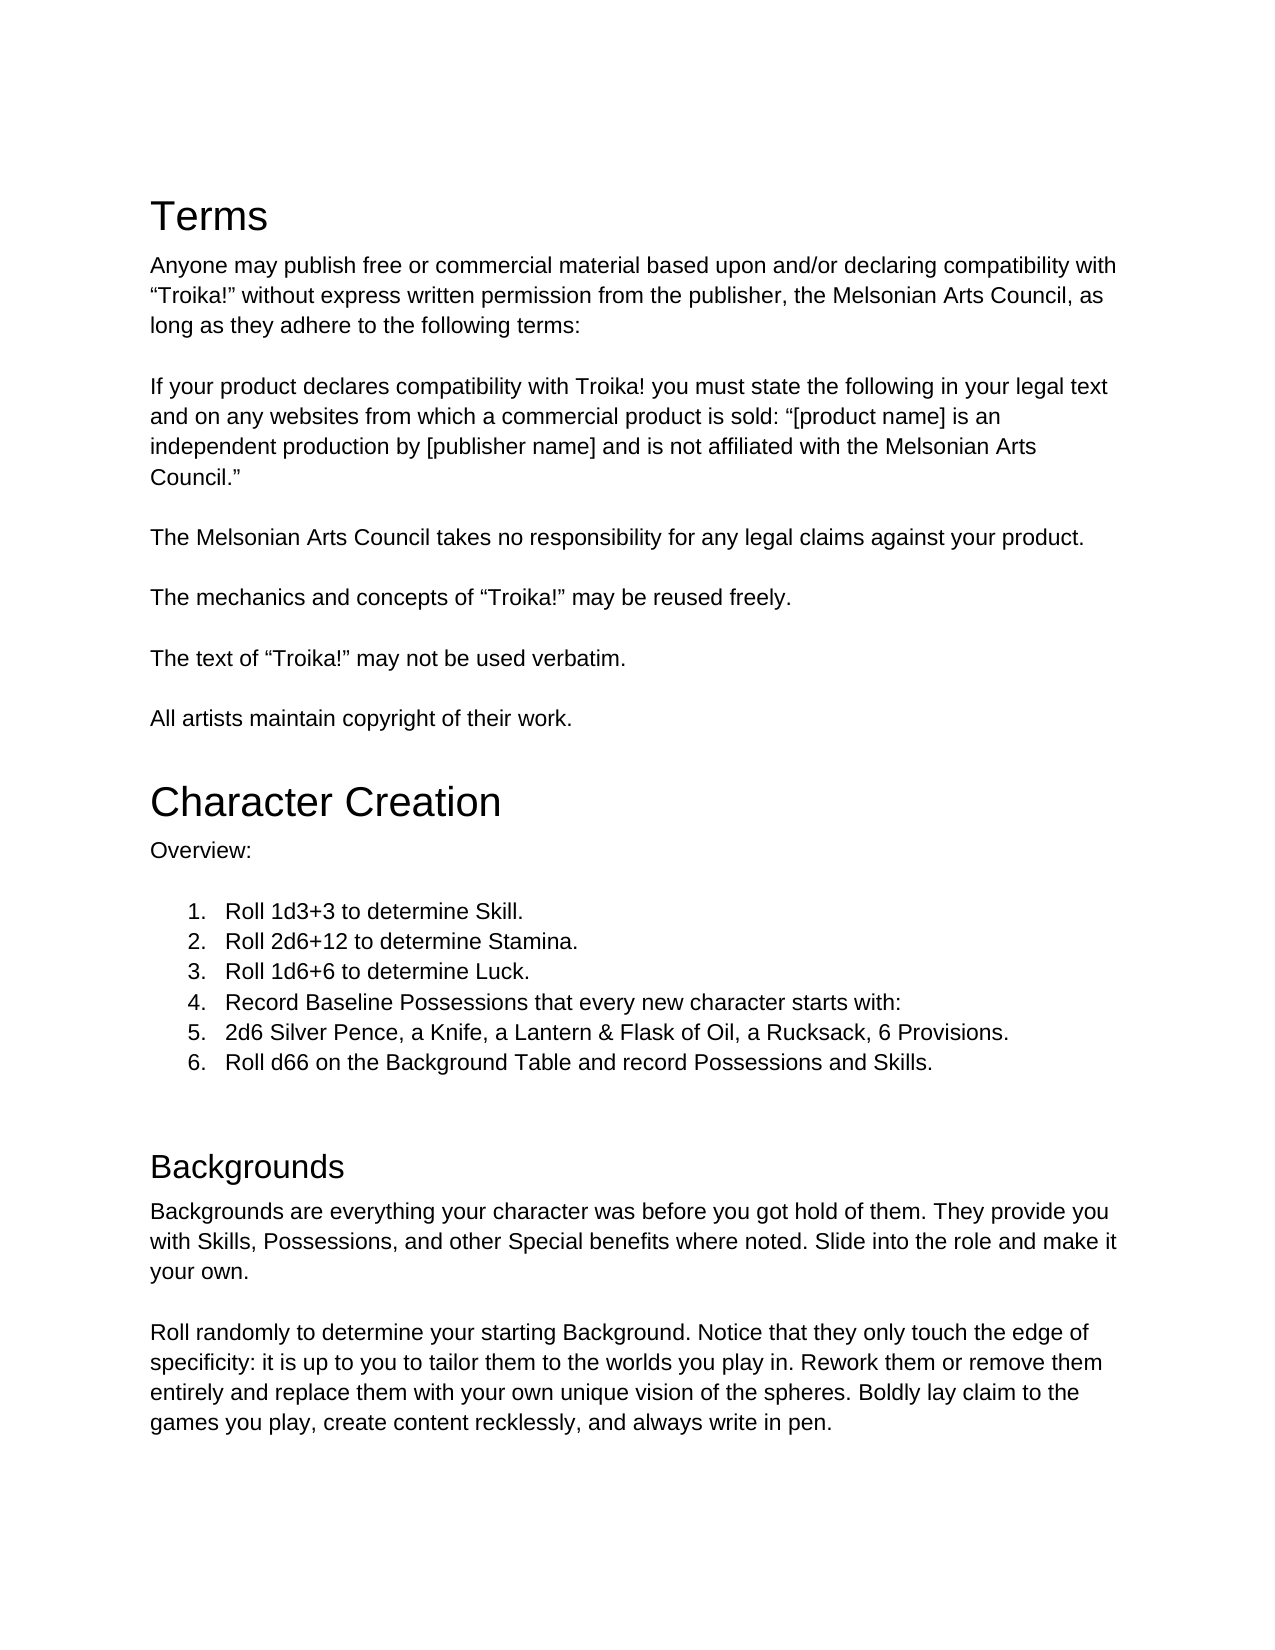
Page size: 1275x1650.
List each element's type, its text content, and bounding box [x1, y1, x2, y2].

list Roll 1d6+6 to determine Luck. [187, 958, 1125, 985]
text All artists maintain copyright of their work. [150, 705, 1125, 732]
text The text of “Troika!” may not be used verbatim. [150, 645, 1125, 671]
list Roll d66 on the Background Table and record Possessions and Skills. [187, 1049, 1125, 1075]
text The Melsonian Arts Council takes no responsibility for any legal claims against your product. [150, 524, 1125, 550]
list Roll 2d6+12 to determine Stamina. [187, 928, 1125, 954]
list Record Baseline Possessions that every new character starts with: [187, 988, 1125, 1015]
subtitle Terms [150, 192, 1125, 239]
subtitle Backgrounds [150, 1147, 1125, 1185]
list 2d6 Silver Pence, a Knife, a Lantern & Flask of Oil, a Rucksack, 6 Provisions. [187, 1019, 1125, 1045]
text Anyone may publish free or commercial material based upon and/or declaring compatibility with “Troika!” without express written permission from the publisher, the Melsonian Arts Council, as long as they adhere to the following terms: [150, 252, 1125, 339]
list Roll 1d3+3 to determine Skill. [187, 898, 1125, 924]
subtitle Character Creation [150, 777, 1125, 825]
text The mechanics and concepts of “Troika!” may be reused freely. [150, 584, 1125, 611]
text Backgrounds are everything your character was before you got hold of them. They provide you with Skills, Possessions, and other Special benefits where noted. Slide into the role and make it your own. [150, 1198, 1125, 1284]
text Overview: [150, 837, 1125, 864]
text If your product declares compatibility with Troika! you must state the following in your legal text and on any websites from which a commercial product is sold: “[product name] is an independent production by [publisher name] and is not affiliated with the Melsonian Arts Council.” [150, 373, 1125, 490]
text Roll randomly to determine your starting Background. Notice that they only touch the edge of specificity: it is up to you to tailor them to the worlds you play in. Rework them or remove them entirely and replace them with your own unique vision of the spheres. Boldly lay claim to the games you play, create content recklessly, and always write in pen. [150, 1319, 1125, 1436]
